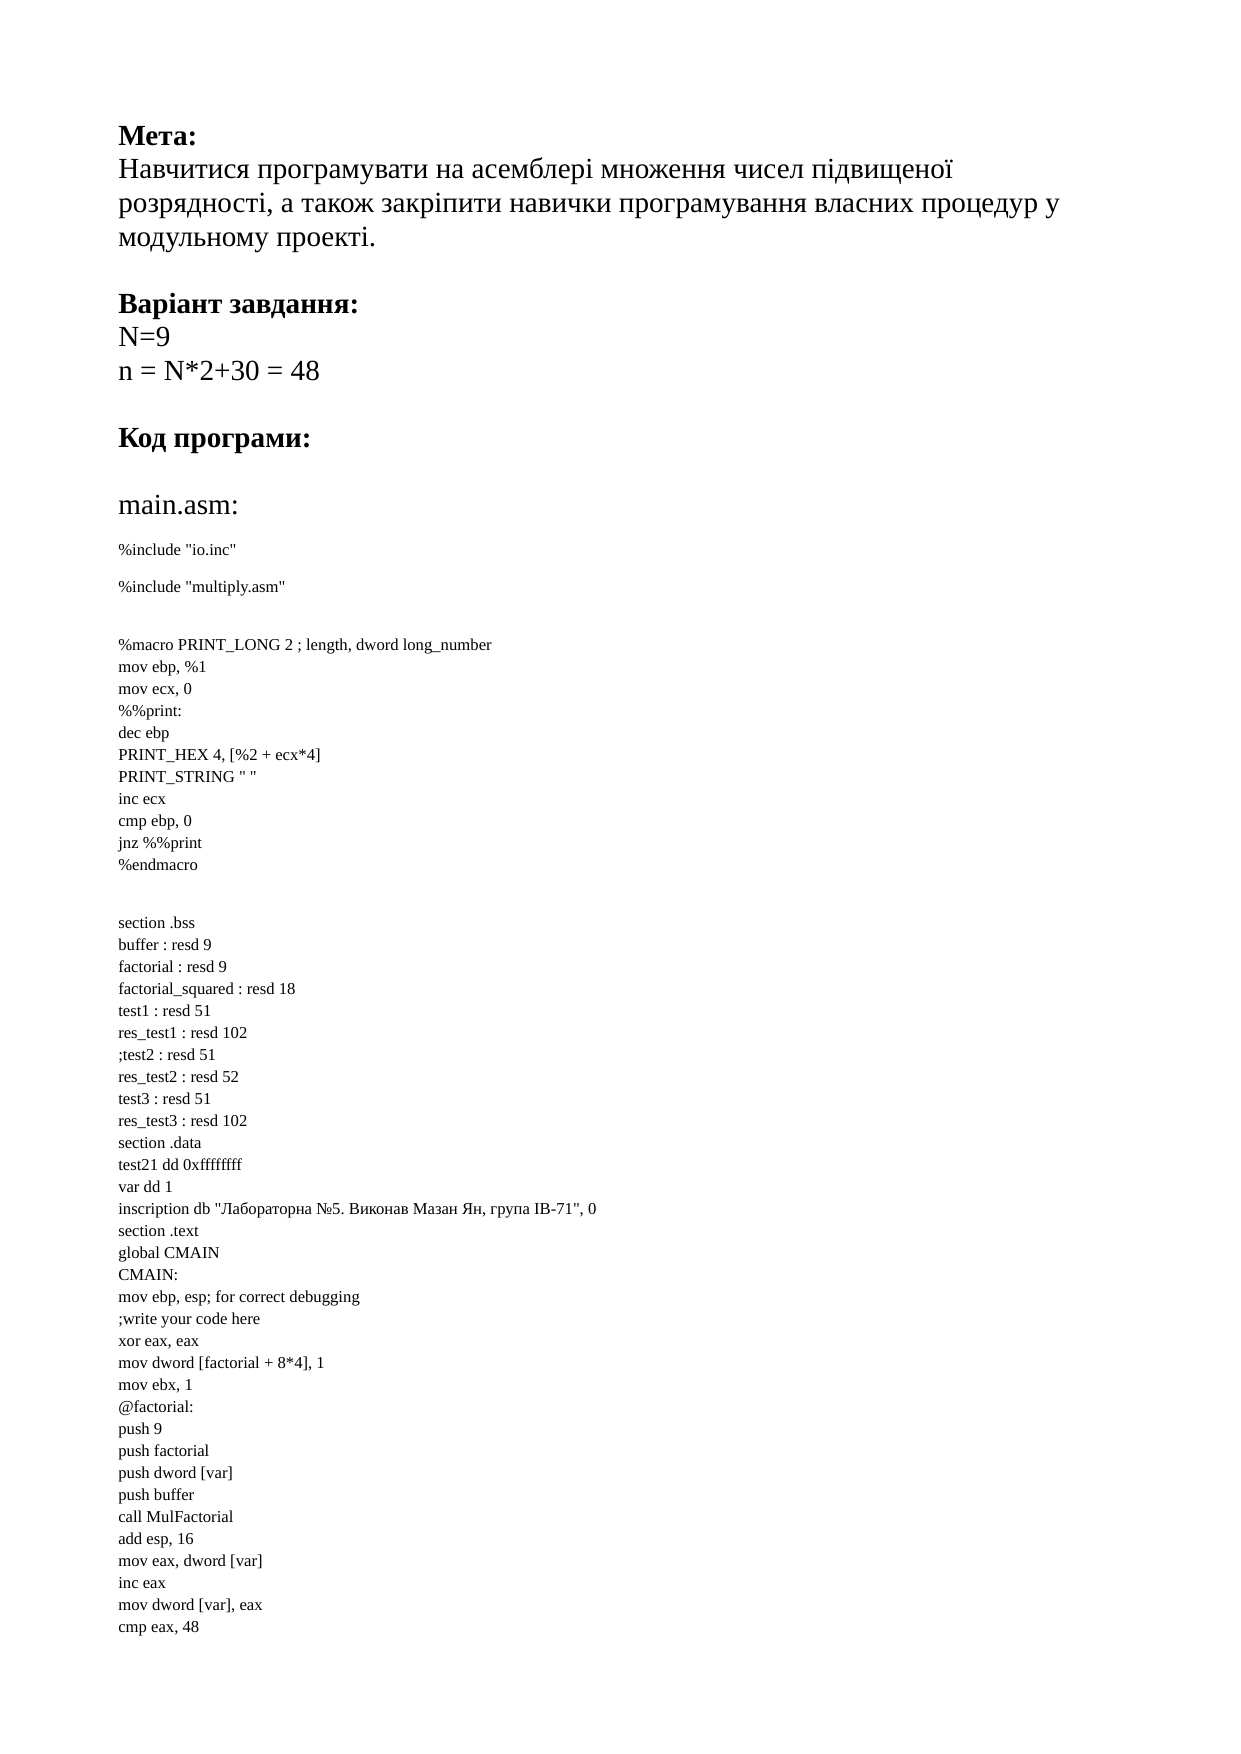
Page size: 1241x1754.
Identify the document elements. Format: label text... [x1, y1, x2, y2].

text section .bss [118, 913, 1122, 932]
text mov dword [factorial + 8*4], 1 [118, 1353, 1122, 1372]
text main.asm: [118, 487, 1122, 521]
text @factorial: [118, 1397, 1122, 1416]
text inc ecx [118, 789, 1122, 808]
text push dword [var] [118, 1463, 1122, 1482]
text push 9 [118, 1419, 1122, 1438]
text test3 : resd 51 [118, 1089, 1122, 1108]
text factorial_squared : resd 18 [118, 979, 1122, 998]
text res_test2 : resd 52 [118, 1067, 1122, 1086]
text %%print: [118, 701, 1122, 720]
text n = N*2+30 = 48 [118, 353, 1122, 386]
text call MulFactorial [118, 1507, 1122, 1526]
text %macro PRINT_LONG 2 ; length, dword long_number [118, 635, 1122, 654]
text section .data [118, 1133, 1122, 1152]
text push buffer [118, 1485, 1122, 1504]
text mov ebp, esp; for correct debugging [118, 1287, 1122, 1306]
text %include "io.inc" [118, 540, 1122, 559]
text %include "multiply.asm" [118, 576, 1122, 596]
text N=9 [118, 319, 1122, 353]
text dec ebp [118, 723, 1122, 742]
text mov ecx, 0 [118, 679, 1122, 698]
text res_test1 : resd 102 [118, 1023, 1122, 1042]
text mov ebx, 1 [118, 1375, 1122, 1394]
text cmp ebp, 0 [118, 811, 1122, 830]
text push factorial [118, 1441, 1122, 1460]
text inscription db "Лабораторна №5. Виконав Мазан Ян, група ІВ-71", 0 [118, 1199, 1122, 1218]
text mov dword [var], eax [118, 1594, 1122, 1614]
text mov ebp, %1 [118, 657, 1122, 676]
text res_test3 : resd 102 [118, 1111, 1122, 1130]
text test1 : resd 51 [118, 1001, 1122, 1020]
text var dd 1 [118, 1177, 1122, 1196]
text Мета: [118, 118, 1122, 152]
text CMAIN: [118, 1265, 1122, 1284]
text xor eax, eax [118, 1331, 1122, 1350]
text jnz %%print [118, 833, 1122, 852]
text test21 dd 0xffffffff [118, 1155, 1122, 1174]
text ;test2 : resd 51 [118, 1045, 1122, 1064]
text mov eax, dword [var] [118, 1551, 1122, 1570]
text Код програми: [118, 420, 1122, 453]
text розрядності, а також закріпити навички програмування власних процедур у [118, 185, 1122, 219]
text add esp, 16 [118, 1529, 1122, 1548]
text buffer : resd 9 [118, 935, 1122, 954]
text inc eax [118, 1573, 1122, 1592]
text Варіант завдання: [118, 286, 1122, 319]
text cmp eax, 48 [118, 1617, 1122, 1636]
text Навчитися програмувати на асемблері множення чисел підвищеної [118, 152, 1122, 185]
text factorial : resd 9 [118, 957, 1122, 976]
text модульному проекті. [118, 219, 1122, 252]
text ;write your code here [118, 1309, 1122, 1328]
text PRINT_STRING " " [118, 767, 1122, 786]
text global CMAIN [118, 1243, 1122, 1262]
text section .text [118, 1221, 1122, 1240]
text PRINT_HEX 4, [%2 + ecx*4] [118, 745, 1122, 764]
text %endmacro [118, 855, 1122, 874]
